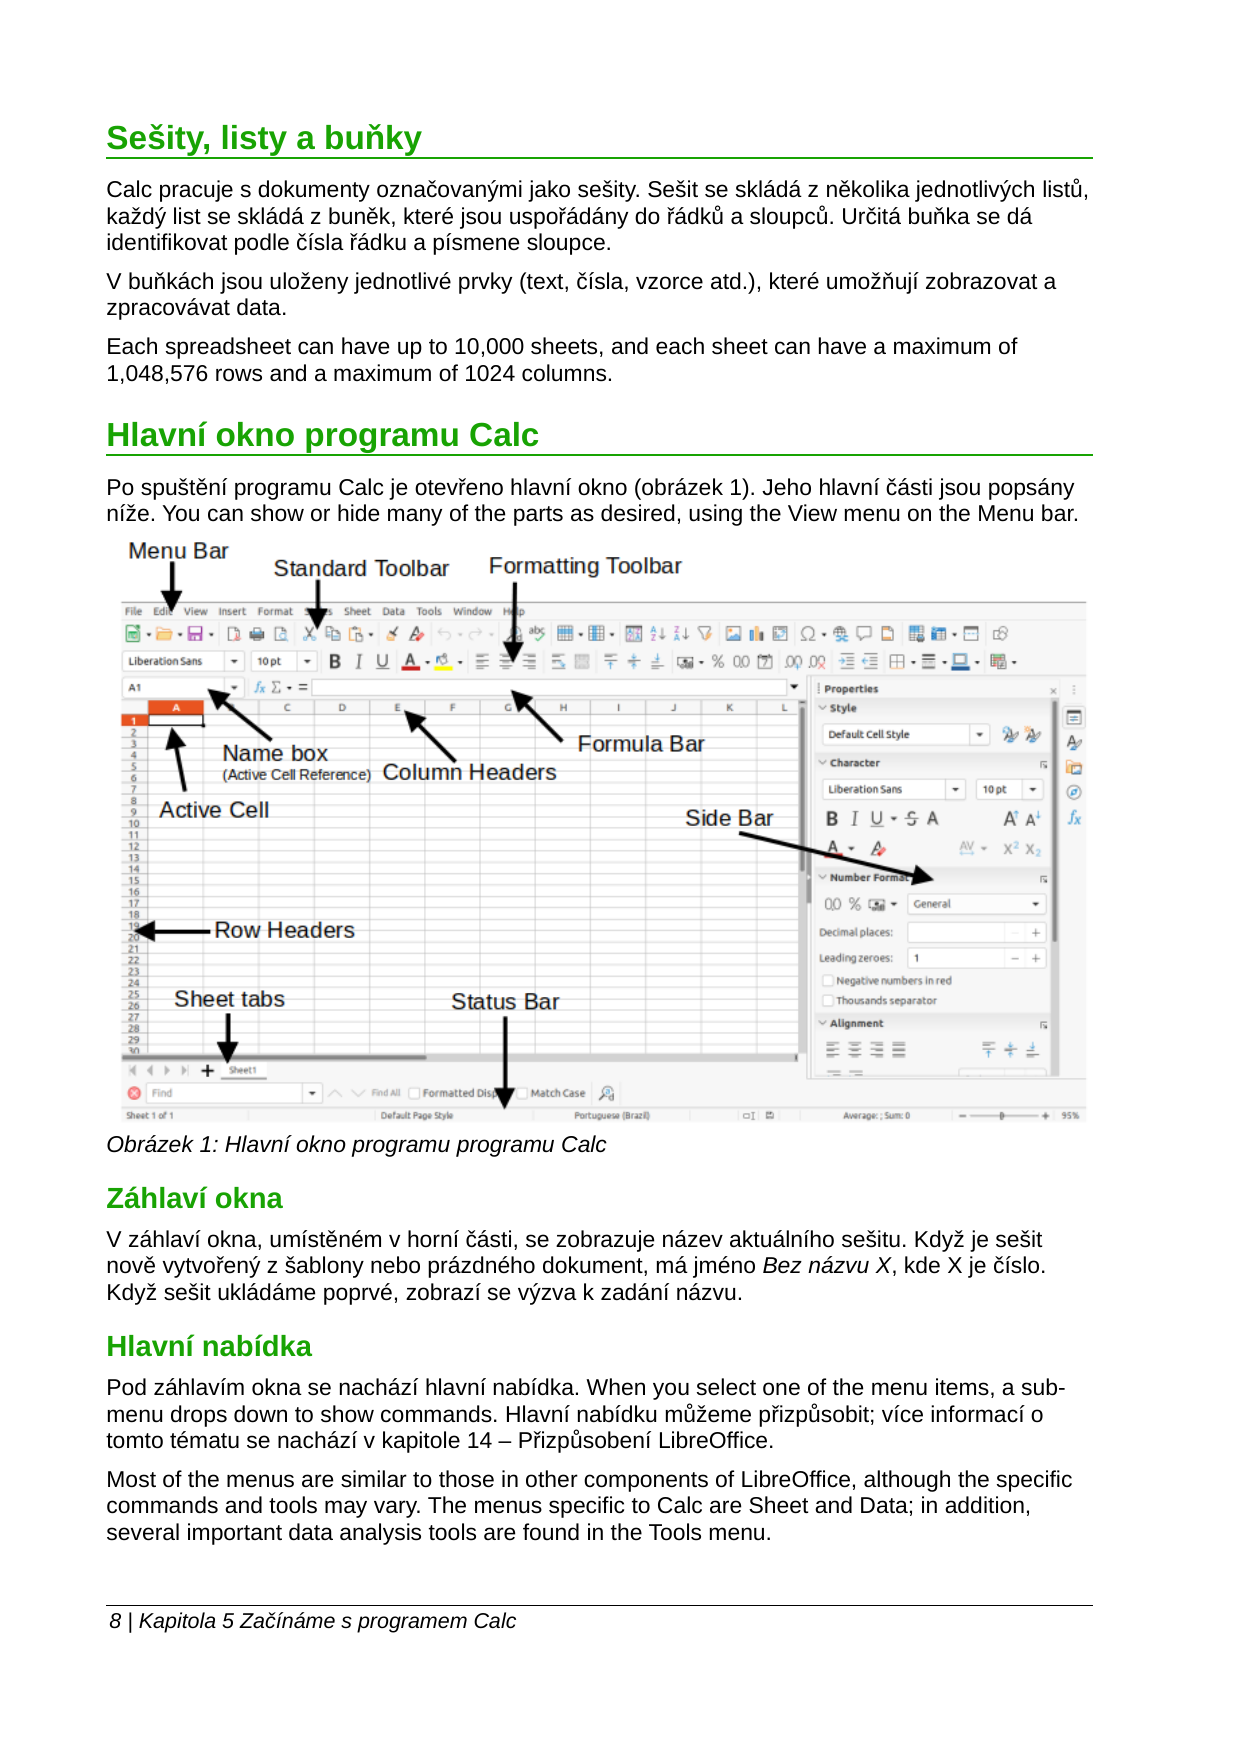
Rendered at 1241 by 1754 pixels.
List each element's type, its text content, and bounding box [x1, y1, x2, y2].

text Pod záhlavím okna se nachází hlavní nabídka. When you select one of the menu items, a sub-menu drops down to show commands. Hlavní nabídku můžeme přizpůsobit; více informací o tomto tématu se nachází v kapitole 14 – Přizpůsobení LibreOffice. [106, 1374, 1093, 1453]
text Obrázek 1: Hlavní okno programu programu Calc [106, 539, 1093, 1157]
text Each spreadsheet can have up to 10,000 sheets, and each sheet can have a maximum of 1,048,576 rows and a maximum of 1024 columns. [106, 333, 1093, 386]
subtitle Hlavní okno programu Calc [106, 415, 1093, 454]
picture [114, 538, 1101, 1131]
text Calc pracuje s dokumenty označovanými jako sešity. Sešit se skládá z několika jednotlivých listů, každý list se skládá z buněk, které jsou uspořádány do řádků a sloupců. Určitá buňka se dá identifikovat podle čísla řádku a písmene sloupce. [106, 176, 1093, 255]
subtitle Záhlaví okna [106, 1181, 1093, 1214]
text V záhlaví okna, umístěném v horní části, se zobrazuje název aktuálního sešitu. Když je sešit nově vytvořený z šablony nebo prázdného dokument, má jméno Bez názvu X, kde X je číslo. Když sešit ukládáme poprvé, zobrazí se výzva k zadání názvu. [106, 1226, 1093, 1305]
text Po spuštění programu Calc je otevřeno hlavní okno (obrázek 1). Jeho hlavní části jsou popsány níže. You can show or hide many of the parts as desired, using the View menu on the Menu bar. [106, 473, 1093, 526]
text Most of the menus are similar to those in other components of LibreOffice, although the specific commands and tools may vary. The menus specific to Calc are Sheet and Data; in addition, several important data analysis tools are found in the Tools menu. [106, 1466, 1093, 1545]
subtitle Sešity, listy a buňky [106, 118, 1093, 157]
text V buňkách jsou uloženy jednotlivé prvky (text, čísla, vzorce atd.), které umožňují zobrazovat a zpracovávat data. [106, 268, 1093, 321]
subtitle Hlavní nabídka [106, 1329, 1093, 1362]
